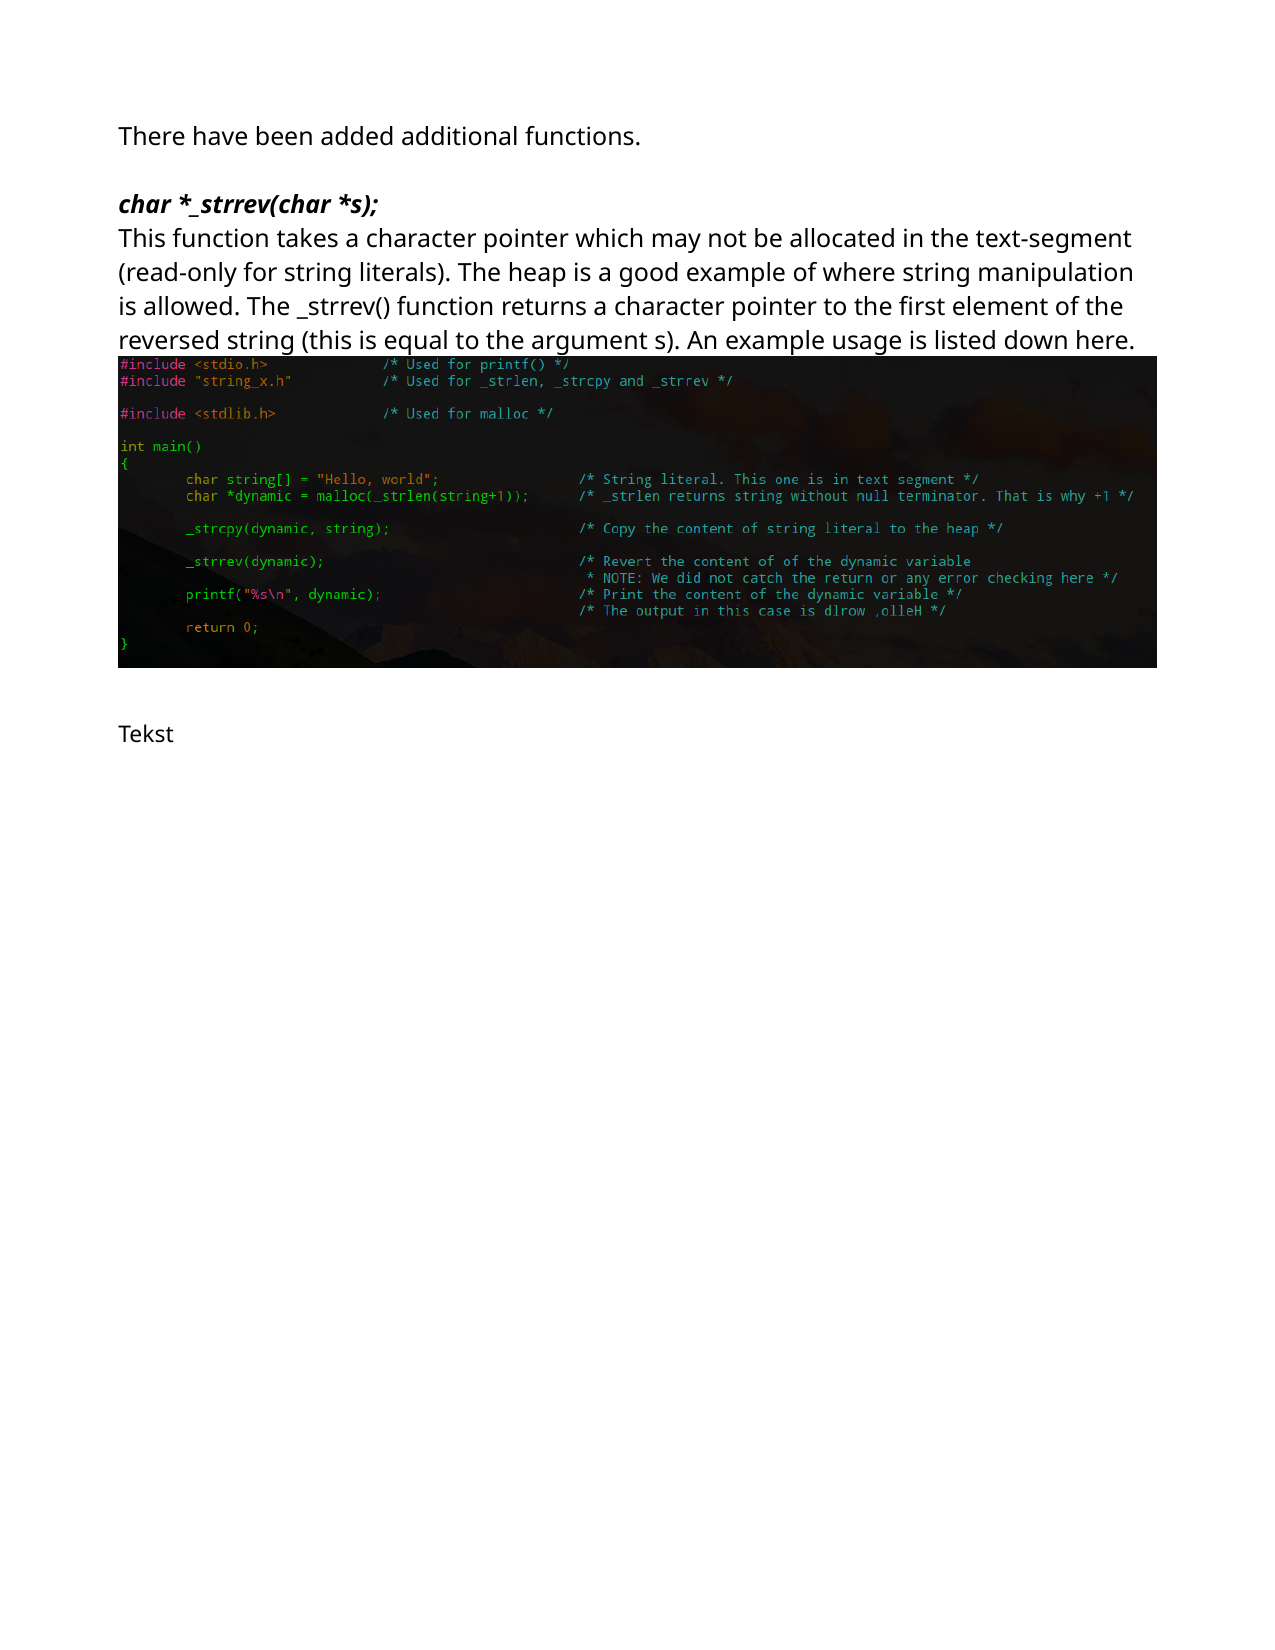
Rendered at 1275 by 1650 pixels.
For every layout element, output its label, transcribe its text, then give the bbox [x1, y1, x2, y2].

text Tekst [118, 718, 1157, 749]
picture [118, 356, 1157, 668]
text char *_strrev(char *s); [118, 186, 1157, 220]
text There have been added additional functions. [118, 118, 1157, 152]
text This function takes a character pointer which may not be allocated in the text-segment (read-only for string literals). The heap is a good example of where string manipulation is allowed. The _strrev() function returns a character pointer to the first element of the reversed string (this is equal to the argument s). An example usage is listed down here. [118, 220, 1157, 356]
